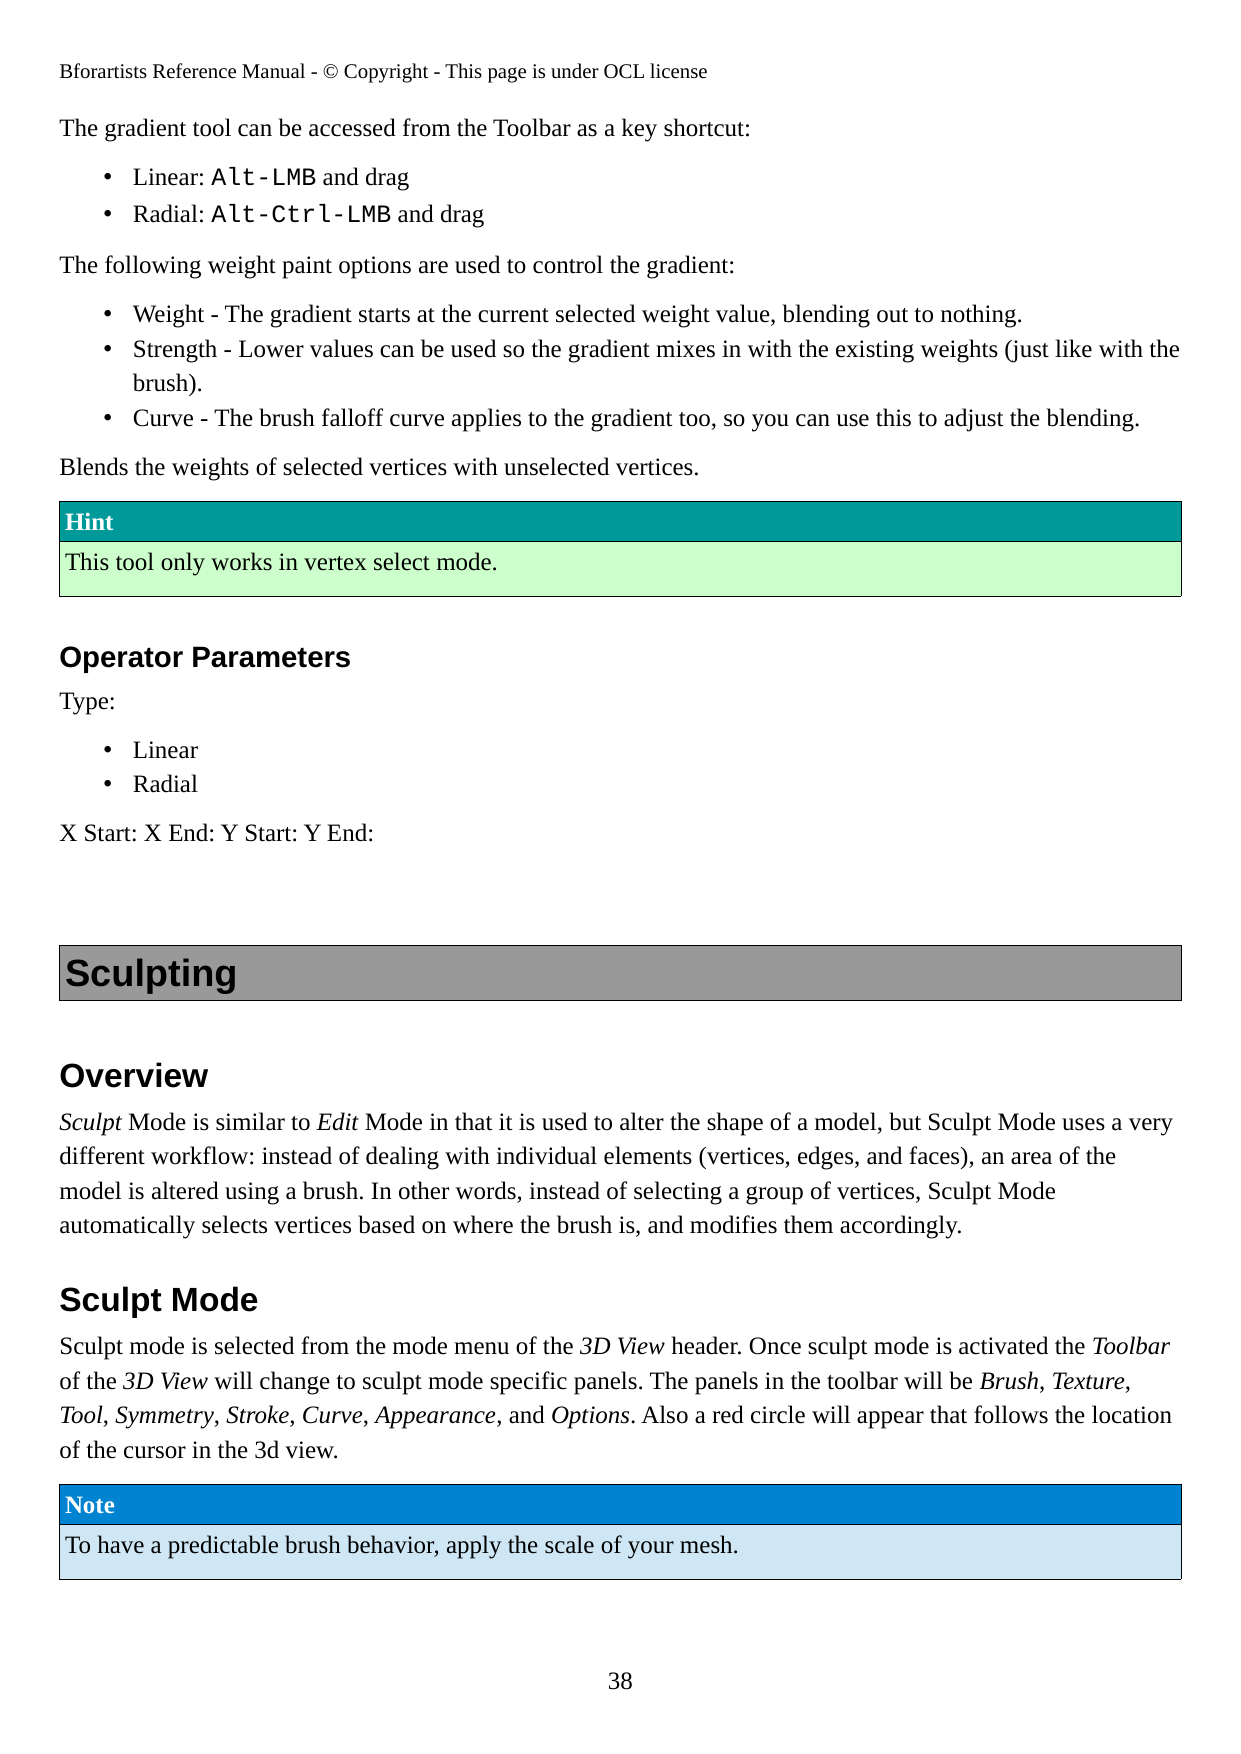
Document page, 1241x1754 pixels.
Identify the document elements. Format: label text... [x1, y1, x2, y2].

text Type: [59, 686, 1181, 714]
list Linear [103, 735, 1181, 763]
list Radial: Alt-Ctrl-LMB and drag [103, 199, 1181, 229]
list Radial [103, 769, 1181, 798]
table_cell To have a predictable brush behavior, apply the scale of your mesh. [60, 1525, 1181, 1579]
subtitle Overview [59, 1056, 1181, 1094]
list Strength - Lower values can be used so the gradient mixes in with the existing weights (just like with the brush). [103, 334, 1181, 397]
list Weight - The gradient starts at the current selected weight value, blending out to nothing. [103, 299, 1181, 328]
text Sculpt mode is selected from the mode menu of the 3D View header. Once sculpt mode is activated the Toolbar of the 3D View will change to sculpt mode specific panels. The panels in the toolbar will be Brush, Texture, Tool, Symmetry, Stroke, Curve, Appearance, and Options. Also a red circle will appear that follows the location of the cursor in the 3d view. [59, 1331, 1181, 1464]
text The following weight paint options are used to control the gradient: [59, 250, 1181, 279]
text Blends the weights of selected vertices with unselected vertices. [59, 452, 1181, 481]
list Curve - The brush falloff curve applies to the gradient too, so you can use this to adjust the blending. [103, 403, 1181, 431]
list Linear: Alt-LMB and drag [103, 162, 1181, 192]
text X Start: X End: Y Start: Y End: [59, 818, 1181, 847]
subtitle Operator Parameters [59, 639, 1181, 673]
table_header Hint [60, 502, 1181, 541]
text The gradient tool can be accessed from the Toolbar as a key shortcut: [59, 113, 1181, 141]
text Sculpt Mode is similar to Edit Mode in that it is used to alter the shape of a model, but Sculpt Mode uses a very different workflow: instead of dealing with individual elements (vertices, edges, and faces), an area of the model is altered using a brush. In other words, instead of selecting a group of vertices, Sculpt Mode automatically selects vertices based on where the brush is, and modifies them accordingly. [59, 1107, 1181, 1239]
subtitle Sculpt Mode [59, 1280, 1181, 1319]
table_cell This tool only works in vertex select mode. [60, 542, 1181, 596]
table_header Note [60, 1485, 1181, 1524]
table_header Sculpting [60, 946, 1181, 1000]
